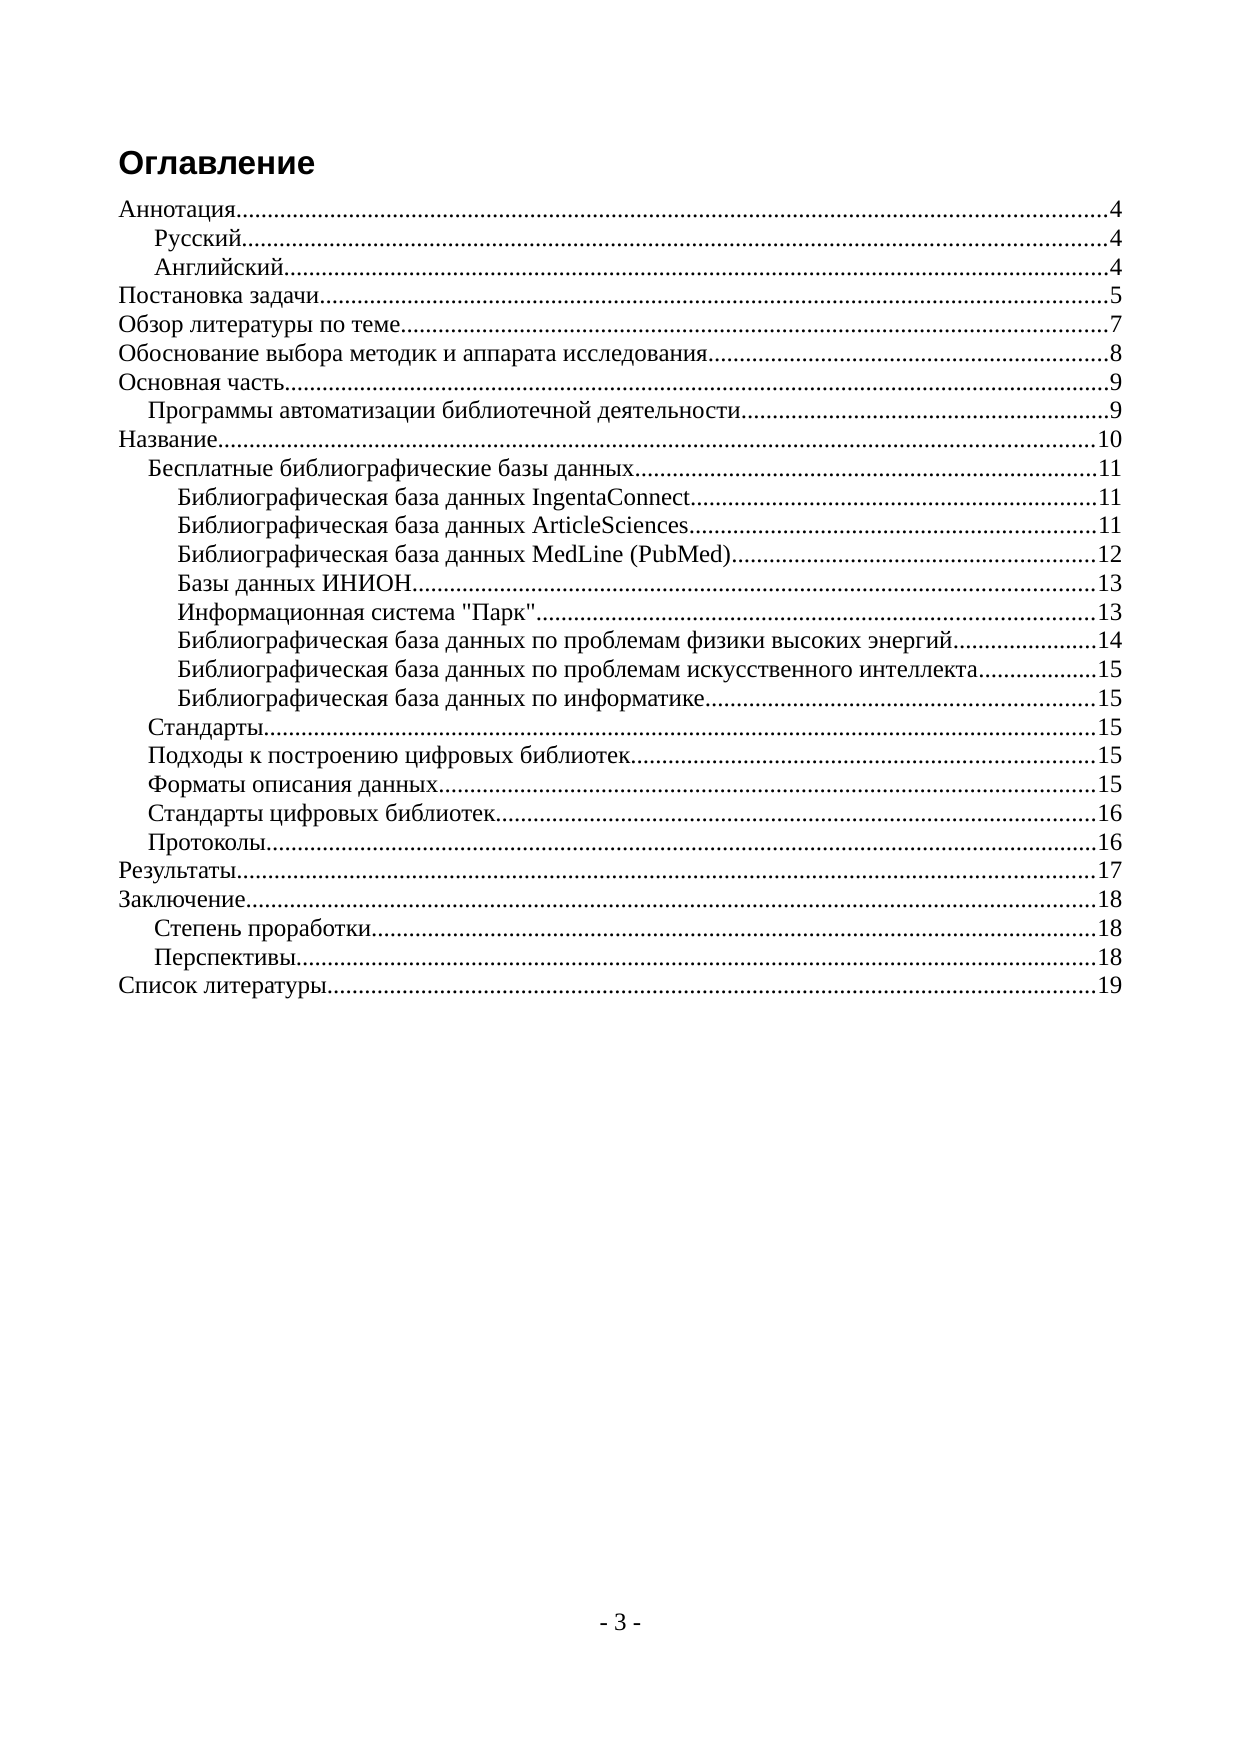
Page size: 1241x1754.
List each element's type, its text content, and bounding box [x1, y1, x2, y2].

text Библиографическая база данных по проблемам искусственного интеллекта 15 [177, 654, 1122, 683]
text Основная часть 9 [118, 367, 1122, 395]
text Русский 4 [148, 223, 1122, 252]
subtitle Оглавление [118, 143, 1122, 182]
text Заключение 18 [118, 884, 1122, 913]
text Бесплатные библиографические базы данных 11 [148, 453, 1122, 482]
text Подходы к построению цифровых библиотек 15 [148, 740, 1122, 769]
text Английский 4 [148, 252, 1122, 280]
text Информационная система "Парк" 13 [177, 597, 1122, 625]
text Степень проработки 18 [148, 913, 1122, 942]
text Результаты 17 [118, 855, 1122, 884]
text Программы автоматизации библиотечной деятельности 9 [148, 395, 1122, 424]
text Библиографическая база данных по проблемам физики высоких энергий 14 [177, 625, 1122, 654]
text Протоколы 16 [148, 827, 1122, 855]
text Форматы описания данных 15 [148, 769, 1122, 798]
text Библиографическая база данных MedLine (PubMed) 12 [177, 539, 1122, 568]
text Библиографическая база данных ArticleSciences 11 [177, 510, 1122, 539]
text Название 10 [118, 424, 1122, 453]
text Обзор литературы по теме 7 [118, 309, 1122, 338]
text Обоснование выбора методик и аппарата исследования 8 [118, 338, 1122, 367]
text Стандарты 15 [148, 712, 1122, 740]
text Библиографическая база данных IngentaConnect 11 [177, 482, 1122, 510]
text Базы данных ИНИОН 13 [177, 568, 1122, 597]
text Аннотация 4 [118, 194, 1122, 223]
text Стандарты цифровых библиотек 16 [148, 798, 1122, 827]
text Список литературы 19 [118, 970, 1122, 999]
text Библиографическая база данных по информатике 15 [177, 683, 1122, 712]
text Постановка задачи 5 [118, 280, 1122, 309]
text Перспективы 18 [148, 942, 1122, 970]
